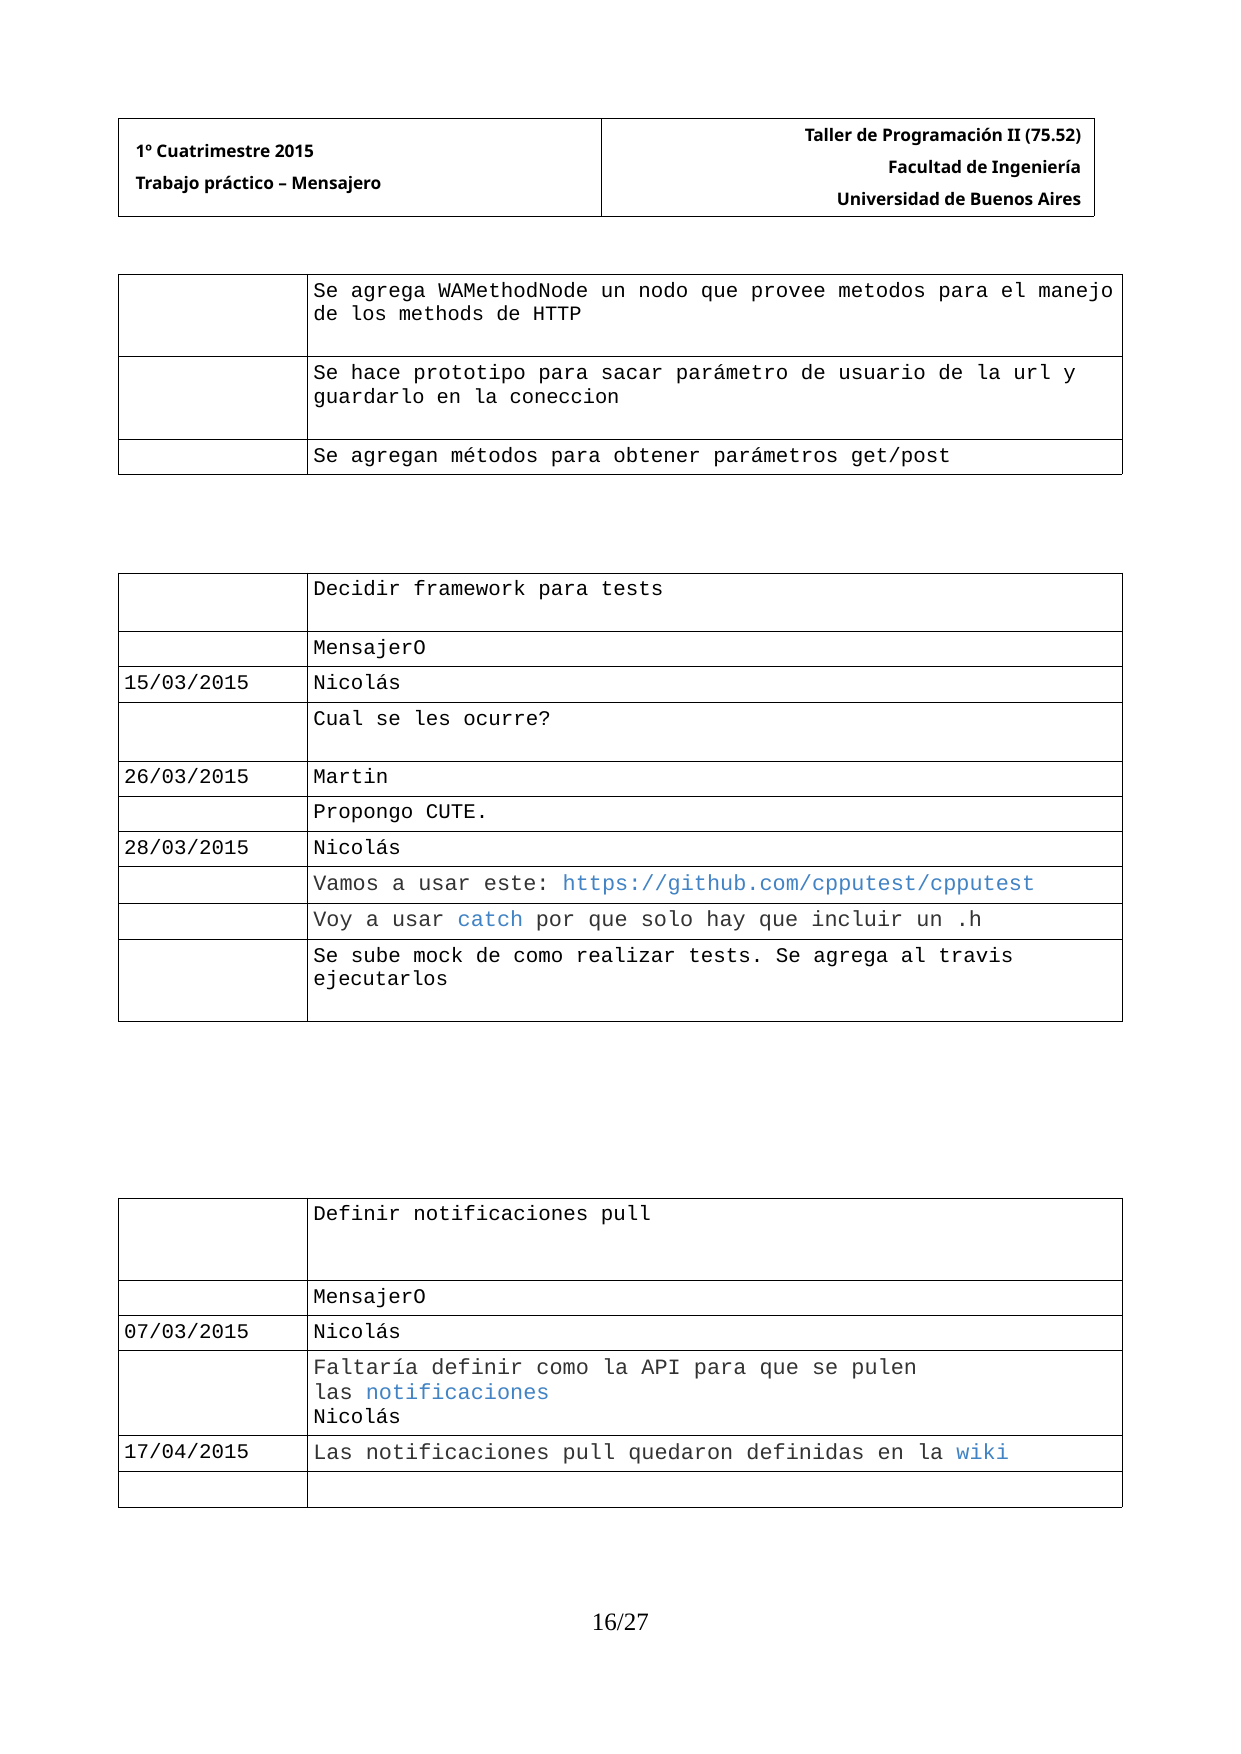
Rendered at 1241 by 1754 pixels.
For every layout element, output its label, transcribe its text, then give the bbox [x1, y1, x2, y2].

table_header Definir notificaciones pull [308, 1199, 1122, 1280]
table_cell Nicolás [308, 832, 1122, 866]
table_cell [119, 275, 307, 356]
table_cell [119, 1351, 307, 1435]
table_cell Se hace prototipo para sacar parámetro de usuario de la url y guardarlo en la coneccion [308, 357, 1122, 439]
table_cell [119, 357, 307, 439]
table_cell Nicolás [308, 1316, 1122, 1350]
table_header Decidir framework para tests [308, 574, 1122, 631]
table_cell MensajerO [308, 1281, 1122, 1315]
table_cell [119, 797, 307, 831]
table_cell 26/03/2015 [119, 762, 307, 796]
table_cell [119, 703, 307, 761]
table_cell Las notificaciones pull quedaron definidas en la wiki [308, 1436, 1122, 1471]
table_cell [119, 632, 307, 666]
table_cell Se agregan métodos para obtener parámetros get/post [308, 440, 1122, 474]
table_cell Martin [308, 762, 1122, 796]
table_cell 07/03/2015 [119, 1316, 307, 1350]
table_header [119, 574, 307, 631]
table_cell Nicolás [308, 667, 1122, 702]
table_header [119, 1199, 307, 1280]
table_cell 15/03/2015 [119, 667, 307, 702]
table_cell [119, 904, 307, 939]
table_cell 17/04/2015 [119, 1436, 307, 1471]
table_cell Vamos a usar este: https://github.com/cpputest/cpputest [308, 867, 1122, 902]
table_cell [119, 1472, 307, 1507]
table_cell Faltaría definir como la API para que se pulen las notificaciones Nicolás [308, 1351, 1122, 1435]
table_cell Voy a usar catch por que solo hay que incluir un .h [308, 904, 1122, 939]
table_cell [308, 1472, 1122, 1507]
table_cell MensajerO [308, 632, 1122, 666]
table_cell Propongo CUTE. [308, 797, 1122, 831]
table_cell [119, 1281, 307, 1315]
table_cell [119, 940, 307, 1021]
table_cell [119, 440, 307, 474]
table_cell [119, 867, 307, 902]
table_cell Se agrega WAMethodNode un nodo que provee metodos para el manejo de los methods de HTTP [308, 275, 1122, 356]
table_cell 28/03/2015 [119, 832, 307, 866]
table_cell Cual se les ocurre? [308, 703, 1122, 761]
table_cell Se sube mock de como realizar tests. Se agrega al travis ejecutarlos [308, 940, 1122, 1021]
